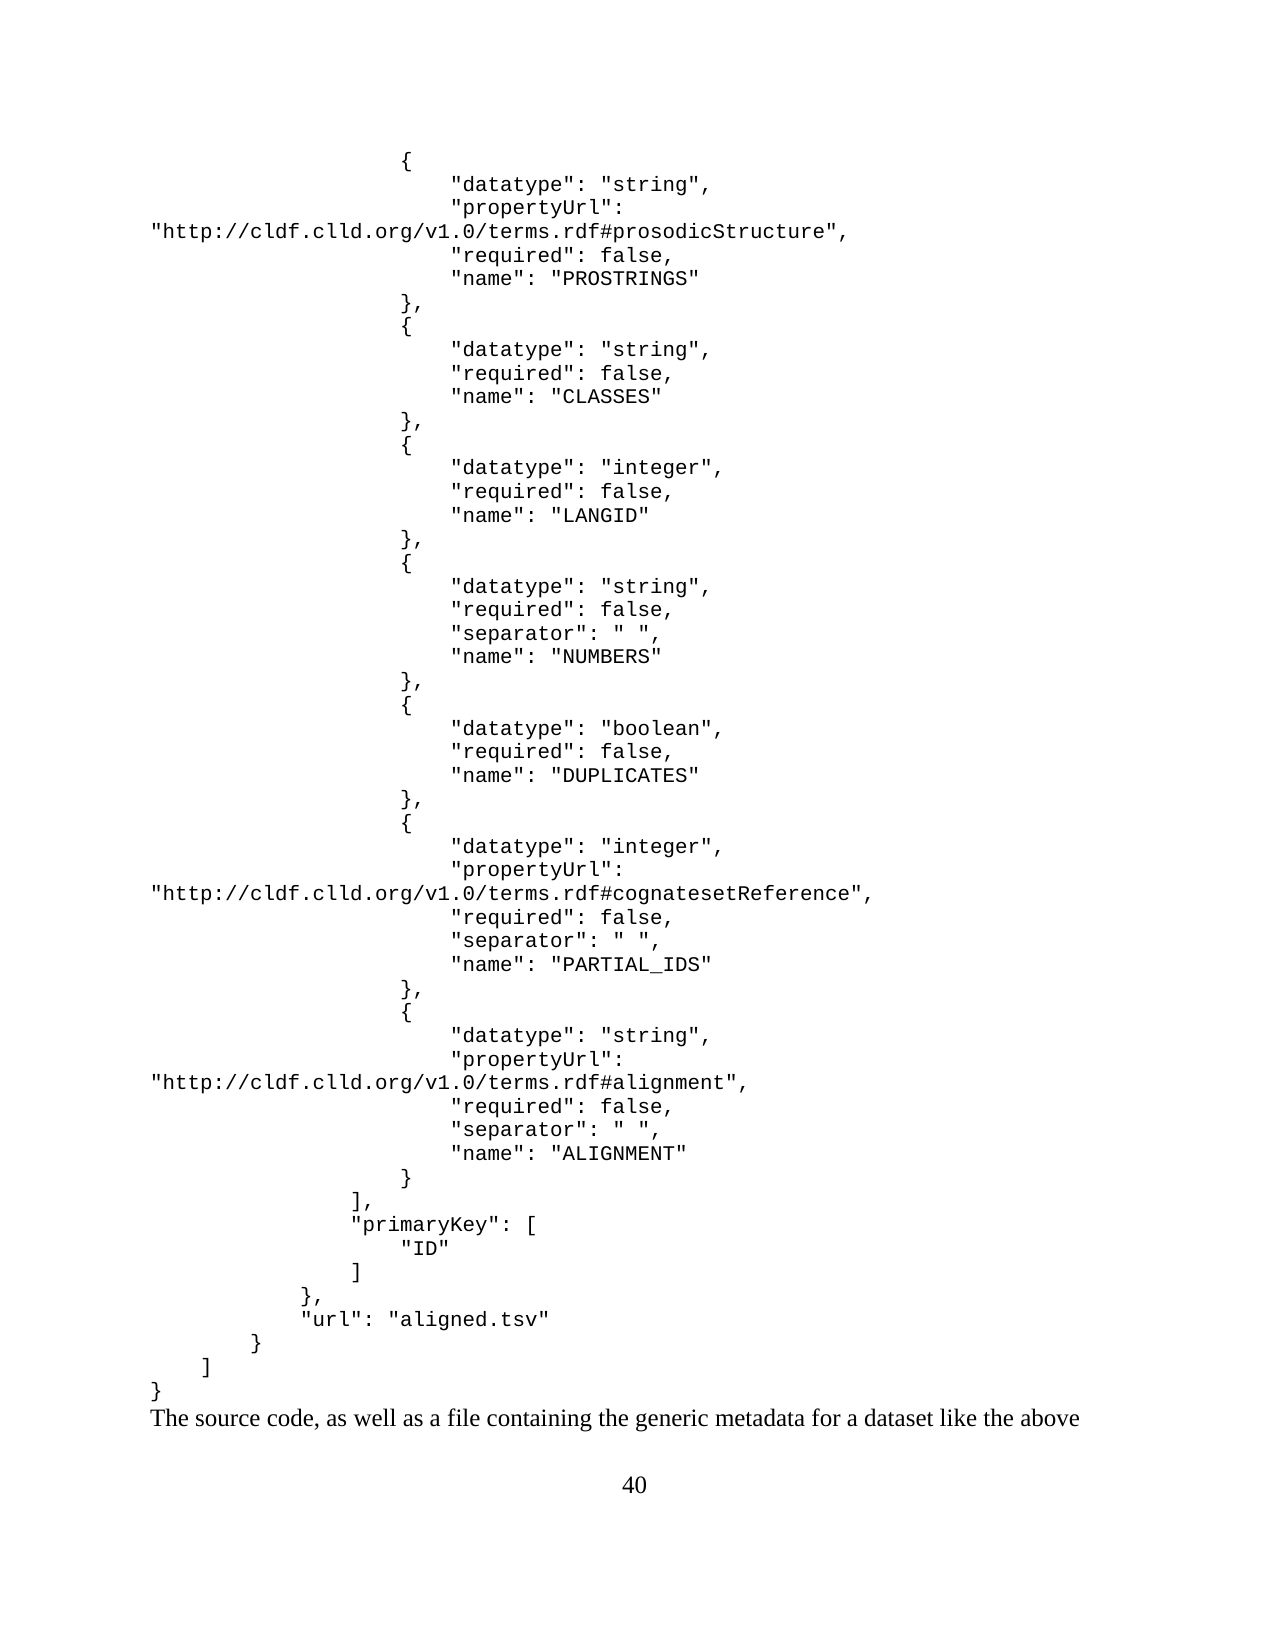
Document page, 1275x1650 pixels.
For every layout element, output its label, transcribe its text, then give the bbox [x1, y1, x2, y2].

text ], [150, 1190, 1125, 1214]
text "datatype": "integer", [150, 457, 1125, 481]
text } [150, 1332, 1125, 1356]
text }, [150, 670, 1125, 694]
text { [150, 316, 1125, 339]
text "propertyUrl": "http://cldf.clld.org/v1.0/terms.rdf#alignment", [150, 1048, 1125, 1096]
text "required": false, [150, 244, 1125, 268]
text "datatype": "string", [150, 1025, 1125, 1048]
text "datatype": "string", [150, 339, 1125, 363]
text "separator": " ", [150, 1119, 1125, 1143]
text ] [150, 1261, 1125, 1285]
text { [150, 434, 1125, 457]
text "name": "PROSTRINGS" [150, 268, 1125, 292]
text { [150, 694, 1125, 717]
text "required": false, [150, 741, 1125, 765]
text }, [150, 528, 1125, 552]
text "name": "LANGID" [150, 505, 1125, 528]
text "required": false, [150, 363, 1125, 386]
text "name": "ALIGNMENT" [150, 1143, 1125, 1167]
text } [150, 1167, 1125, 1190]
text "name": "PARTIAL_IDS" [150, 954, 1125, 978]
text "propertyUrl": "http://cldf.clld.org/v1.0/terms.rdf#cognatesetReference", [150, 859, 1125, 907]
text ] [150, 1356, 1125, 1379]
text }, [150, 1285, 1125, 1309]
text "separator": " ", [150, 623, 1125, 647]
text }, [150, 410, 1125, 434]
text }, [150, 788, 1125, 812]
text "name": "NUMBERS" [150, 647, 1125, 670]
text "required": false, [150, 481, 1125, 505]
text }, [150, 978, 1125, 1001]
text "name": "DUPLICATES" [150, 765, 1125, 788]
text "propertyUrl": "http://cldf.clld.org/v1.0/terms.rdf#prosodicStructure", [150, 197, 1125, 244]
text "required": false, [150, 907, 1125, 930]
text "separator": " ", [150, 930, 1125, 954]
text "required": false, [150, 599, 1125, 623]
text { [150, 1001, 1125, 1025]
text { [150, 150, 1125, 174]
text "ID" [150, 1238, 1125, 1261]
text The source code, as well as a file containing the generic metadata for a dataset like the above [150, 1403, 1125, 1432]
text "datatype": "string", [150, 576, 1125, 599]
text { [150, 552, 1125, 576]
text "datatype": "boolean", [150, 717, 1125, 741]
text }, [150, 292, 1125, 316]
text "datatype": "integer", [150, 836, 1125, 859]
text "required": false, [150, 1096, 1125, 1119]
text "primaryKey": [ [150, 1214, 1125, 1238]
text "url": "aligned.tsv" [150, 1309, 1125, 1332]
text { [150, 812, 1125, 836]
text "name": "CLASSES" [150, 386, 1125, 410]
text } [150, 1379, 1125, 1403]
text "datatype": "string", [150, 174, 1125, 197]
